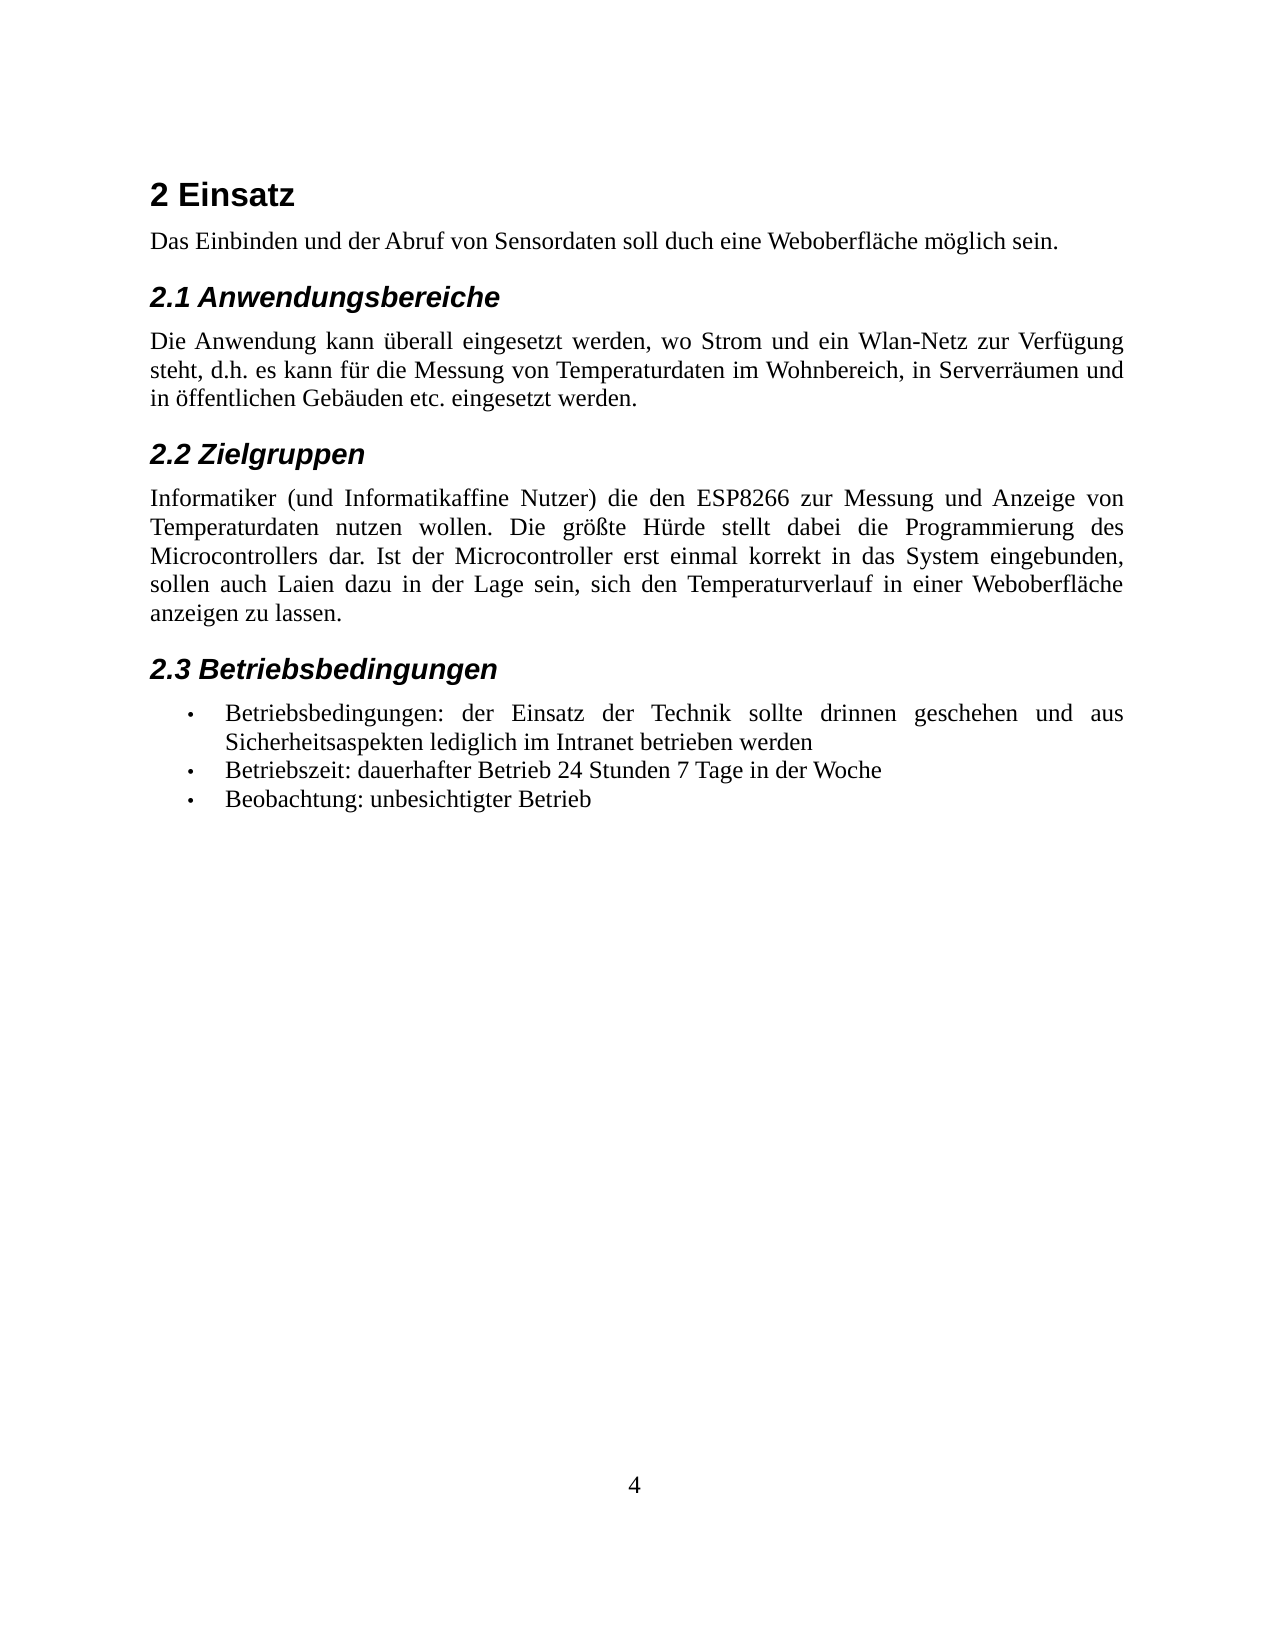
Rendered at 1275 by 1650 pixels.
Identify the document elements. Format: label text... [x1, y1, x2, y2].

list Betriebszeit: dauerhafter Betrieb 24 Stunden 7 Tage in der Woche [187, 756, 1125, 784]
list Beobachtung: unbesichtigter Betrieb [187, 784, 1125, 813]
text Informatiker (und Informatikaffine Nutzer) die den ESP8266 zur Messung und Anzeige von Temperaturdaten nutzen wollen. Die größte Hürde stellt dabei die Programmierung des Microcontrollers dar. Ist der Microcontroller erst einmal korrekt in das System eingebunden, sollen auch Laien dazu in der Lage sein, sich den Temperaturverlauf in einer Weboberfläche anzeigen zu lassen. [150, 483, 1125, 627]
subtitle 2 Einsatz [150, 175, 1125, 214]
text Das Einbinden und der Abruf von Sensordaten soll duch eine Weboberfläche möglich sein. [150, 226, 1125, 255]
text Die Anwendung kann überall eingesetzt werden, wo Strom und ein Wlan-Netz zur Verfügung steht, d.h. es kann für die Messung von Temperaturdaten im Wohnbereich, in Serverräumen und in öffentlichen Gebäuden etc. eingesetzt werden. [150, 326, 1125, 412]
subtitle 2.1 Anwendungsbereiche [150, 280, 1125, 313]
subtitle 2.3 Betriebsbedingungen [150, 652, 1125, 686]
subtitle 2.2 Zielgruppen [150, 437, 1125, 471]
list Betriebsbedingungen: der Einsatz der Technik sollte drinnen geschehen und aus Sicherheitsaspekten lediglich im Intranet betrieben werden [187, 698, 1125, 756]
